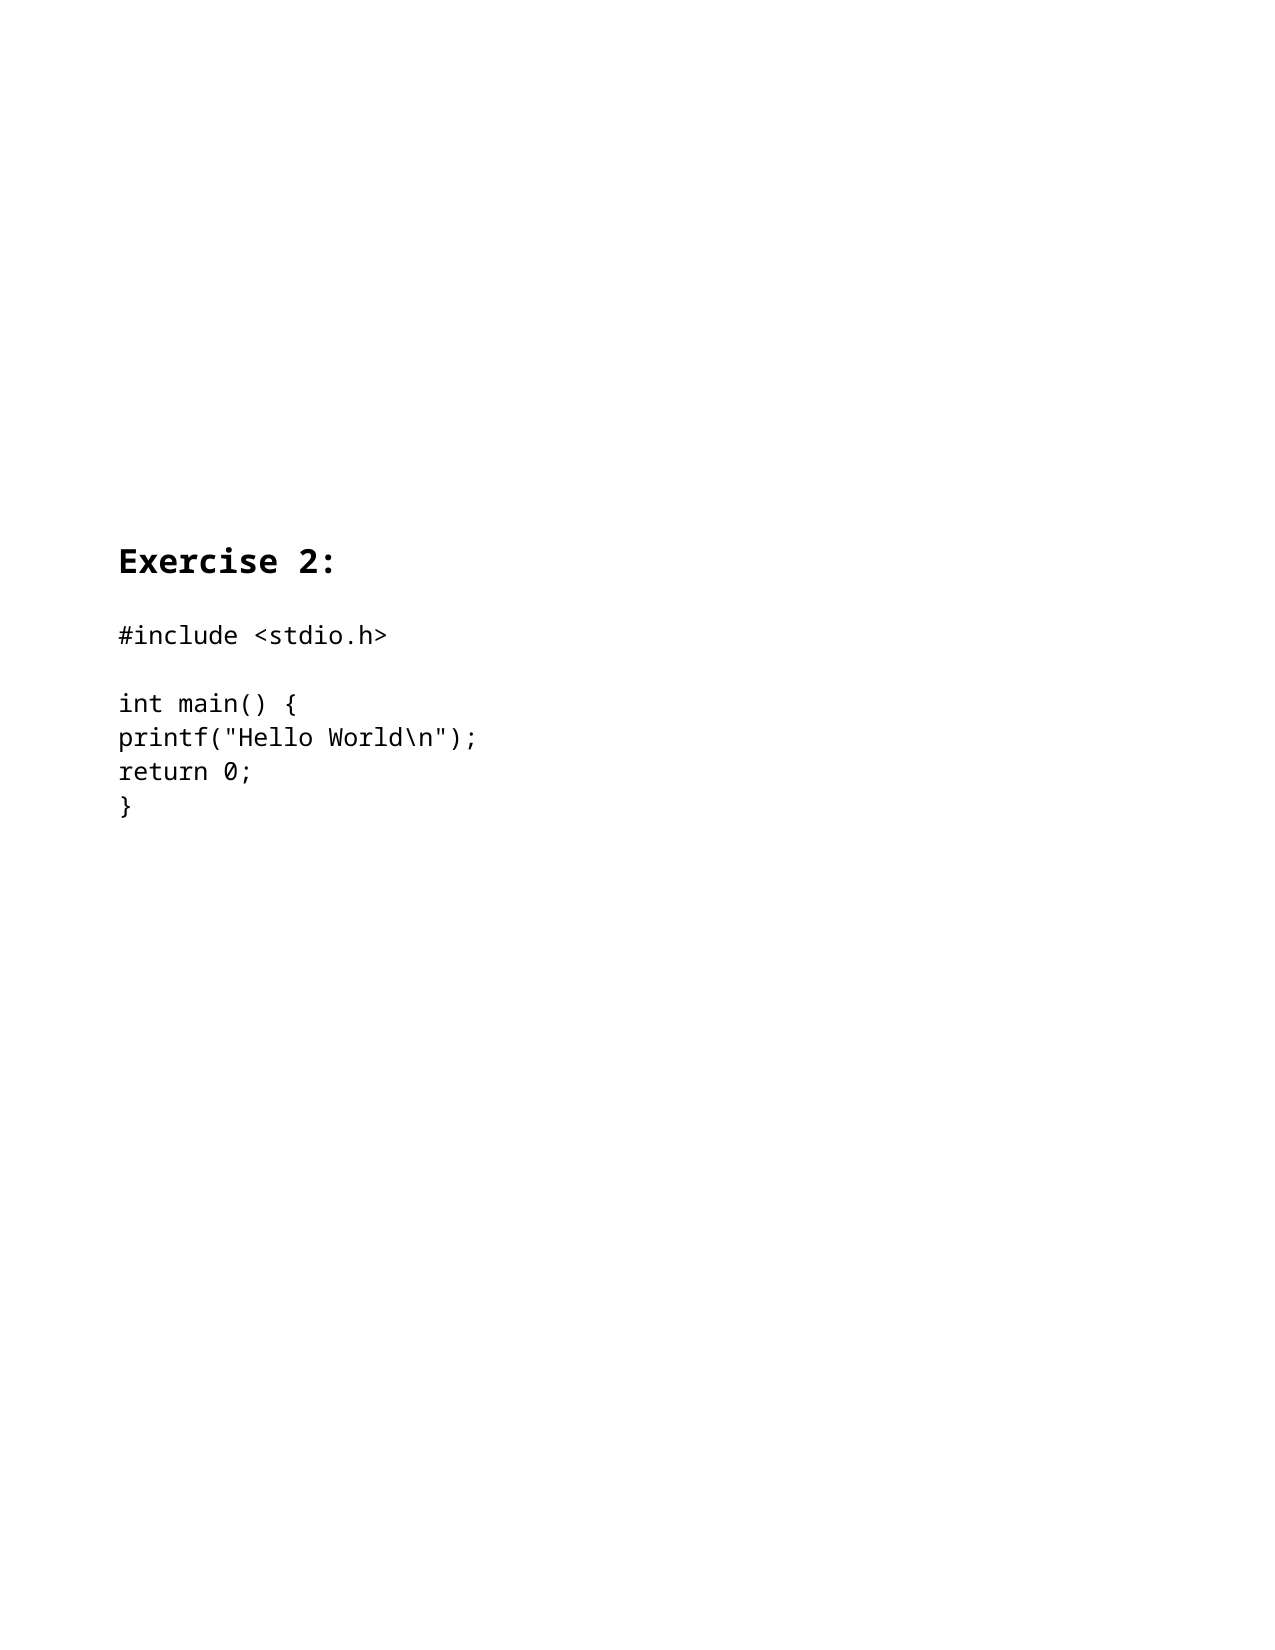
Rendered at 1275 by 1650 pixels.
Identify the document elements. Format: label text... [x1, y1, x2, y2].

text return 0; [118, 754, 1157, 788]
text int main() { [118, 686, 1157, 720]
text Exercise 2: #include <stdio.h> [118, 538, 1157, 652]
text } [118, 788, 1157, 822]
text printf("Hello World\n"); [118, 720, 1157, 754]
